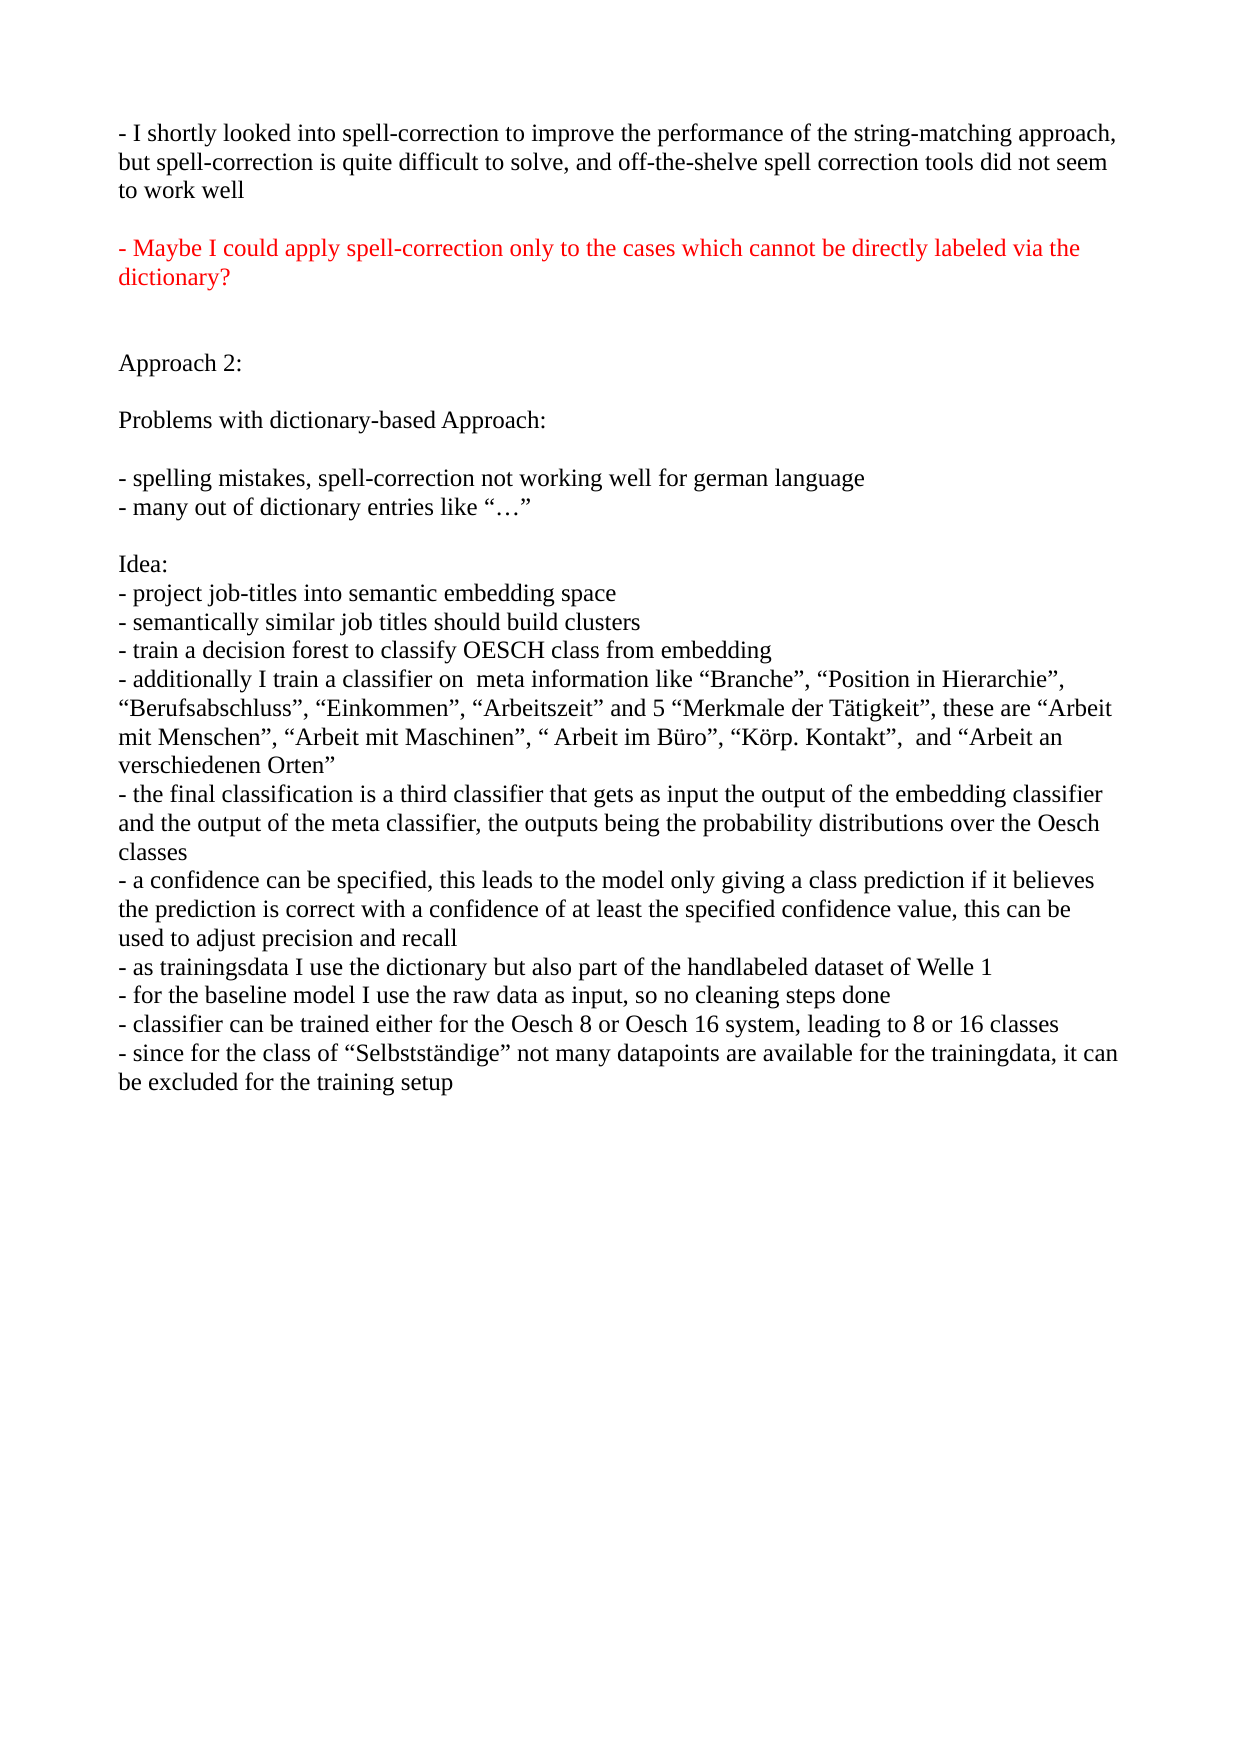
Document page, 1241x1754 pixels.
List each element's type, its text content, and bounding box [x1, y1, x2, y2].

text Approach 2: [118, 348, 1122, 377]
text - since for the class of “Selbstständige” not many datapoints are available for the trainingdata, it can be excluded for the training setup [118, 1038, 1122, 1096]
text - additionally I train a classifier on meta information like “Branche”, “Position in Hierarchie”, “Berufsabschluss”, “Einkommen”, “Arbeitszeit” and 5 “Merkmale der Tätigkeit”, these are “Arbeit mit Menschen”, “Arbeit mit Maschinen”, “ Arbeit im Büro”, “Körp. Kontakt”, and “Arbeit an verschiedenen Orten” [118, 664, 1122, 779]
text - project job-titles into semantic embedding space [118, 578, 1122, 607]
text - the final classification is a third classifier that gets as input the output of the embedding classifier and the output of the meta classifier, the outputs being the probability distributions over the Oesch classes [118, 779, 1122, 866]
text Idea: [118, 549, 1122, 578]
text - many out of dictionary entries like “…” [118, 492, 1122, 521]
text - classifier can be trained either for the Oesch 8 or Oesch 16 system, leading to 8 or 16 classes [118, 1009, 1122, 1038]
text - Maybe I could apply spell-correction only to the cases which cannot be directly labeled via the dictionary? [118, 233, 1122, 291]
text - train a decision forest to classify OESCH class from embedding [118, 636, 1122, 664]
text Problems with dictionary-based Approach: [118, 406, 1122, 434]
text - for the baseline model I use the raw data as input, so no cleaning steps done [118, 981, 1122, 1009]
text - a confidence can be specified, this leads to the model only giving a class prediction if it believes the prediction is correct with a confidence of at least the specified confidence value, this can be used to adjust precision and recall [118, 866, 1122, 952]
text - spelling mistakes, spell-correction not working well for german language [118, 463, 1122, 492]
text - as trainingsdata I use the dictionary but also part of the handlabeled dataset of Welle 1 [118, 952, 1122, 981]
text - semantically similar job titles should build clusters [118, 607, 1122, 636]
text - I shortly looked into spell-correction to improve the performance of the string-matching approach, but spell-correction is quite difficult to solve, and off-the-shelve spell correction tools did not seem to work well [118, 118, 1122, 204]
